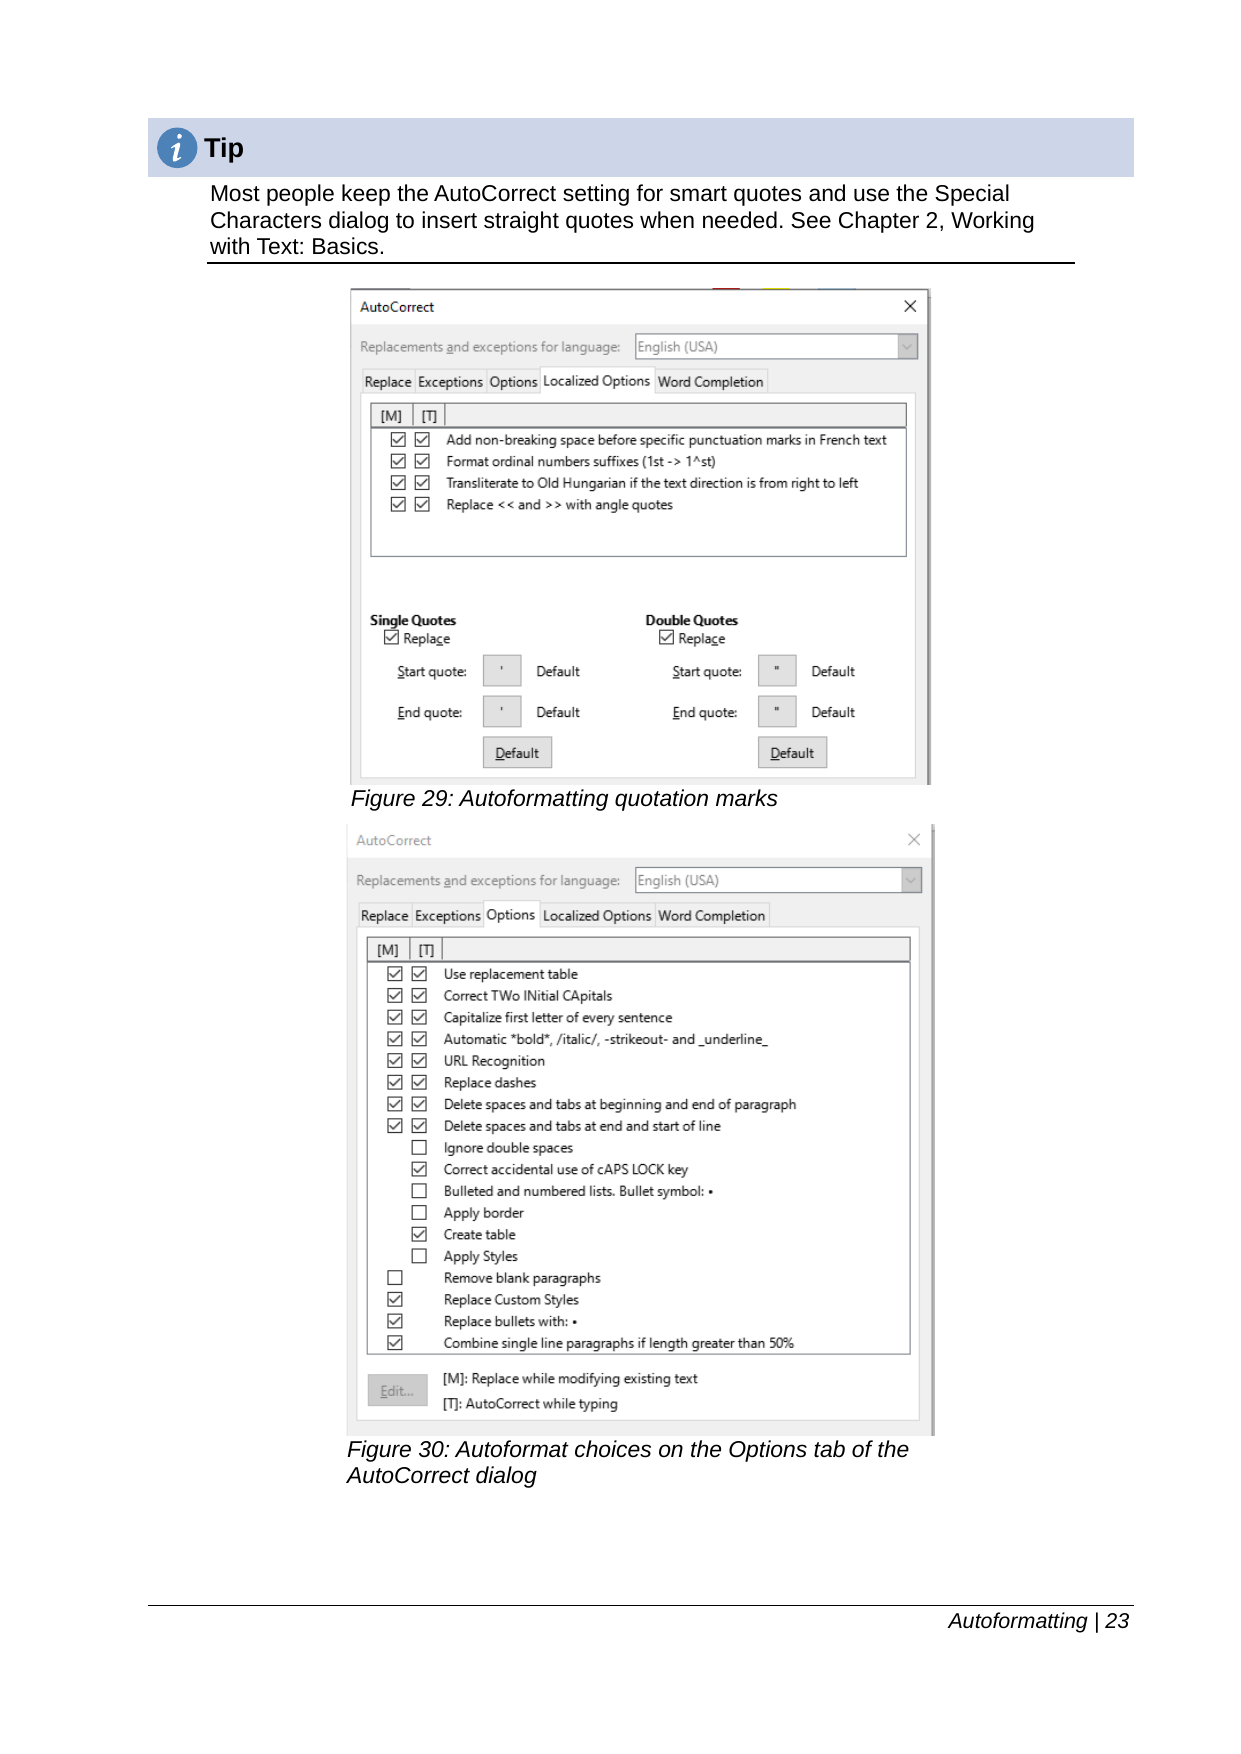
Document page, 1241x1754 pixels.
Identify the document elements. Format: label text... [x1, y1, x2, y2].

text Figure 29: Autoformatting quotation marks [351, 785, 931, 811]
text Figure 30: Autoformat choices on the Options tab of the AutoCorrect dialog [347, 1436, 935, 1488]
subtitle Tip [148, 118, 1134, 177]
picture [346, 824, 935, 1436]
text Most people keep the AutoCorrect setting for smart quotes and use the Special Characters dialog to insert straight quotes when needed. See Chapter 2, Working with Text: Basics. [207, 177, 1075, 262]
picture [350, 288, 932, 785]
